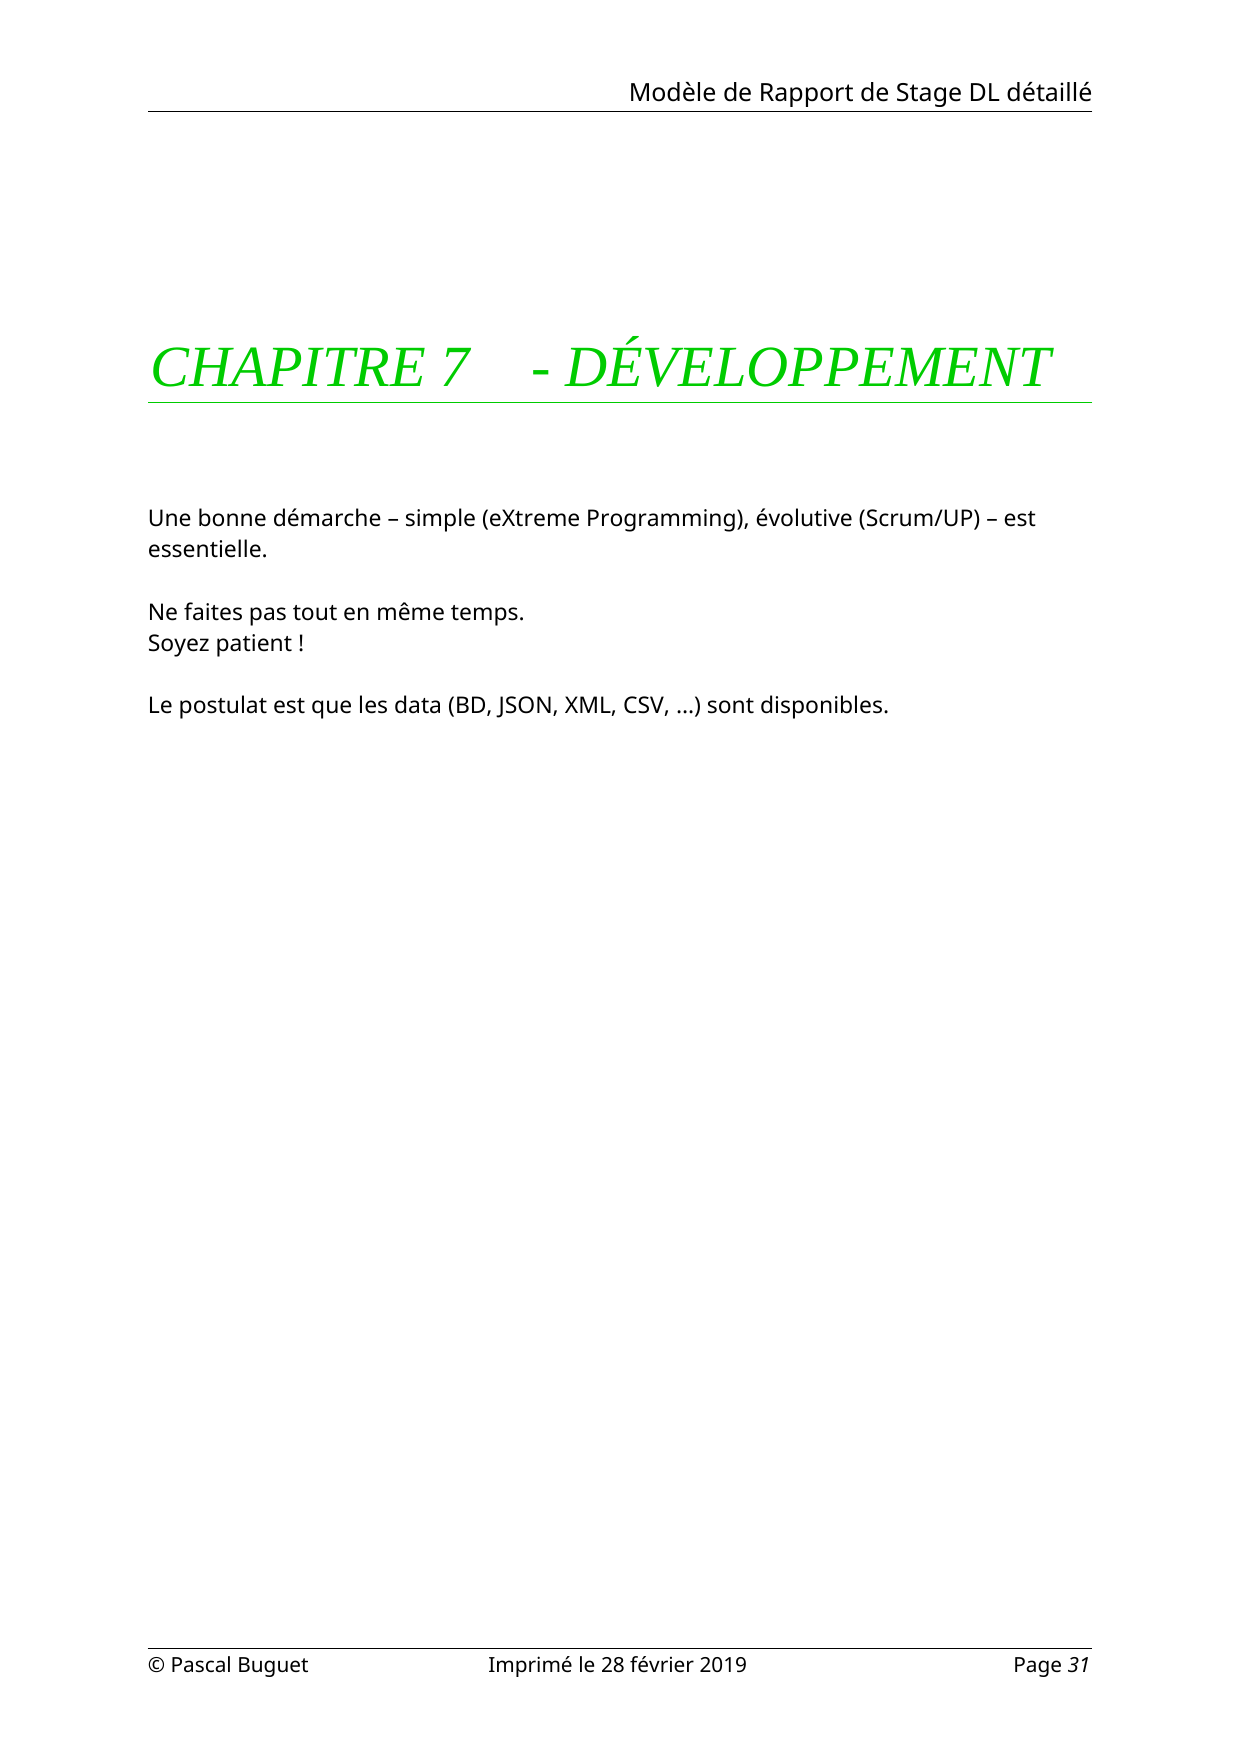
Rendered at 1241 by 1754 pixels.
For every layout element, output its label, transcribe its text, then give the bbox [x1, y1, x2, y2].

subtitle - Développement [148, 329, 1092, 402]
text Le postulat est que les data (BD, JSON, XML, CSV, …) sont disponibles. [148, 689, 1092, 721]
text Une bonne démarche – simple (eXtreme Programming), évolutive (Scrum/UP) – est essentielle. [148, 502, 1092, 564]
text Ne faites pas tout en même temps. [148, 596, 1092, 627]
text Soyez patient ! [148, 627, 1092, 658]
